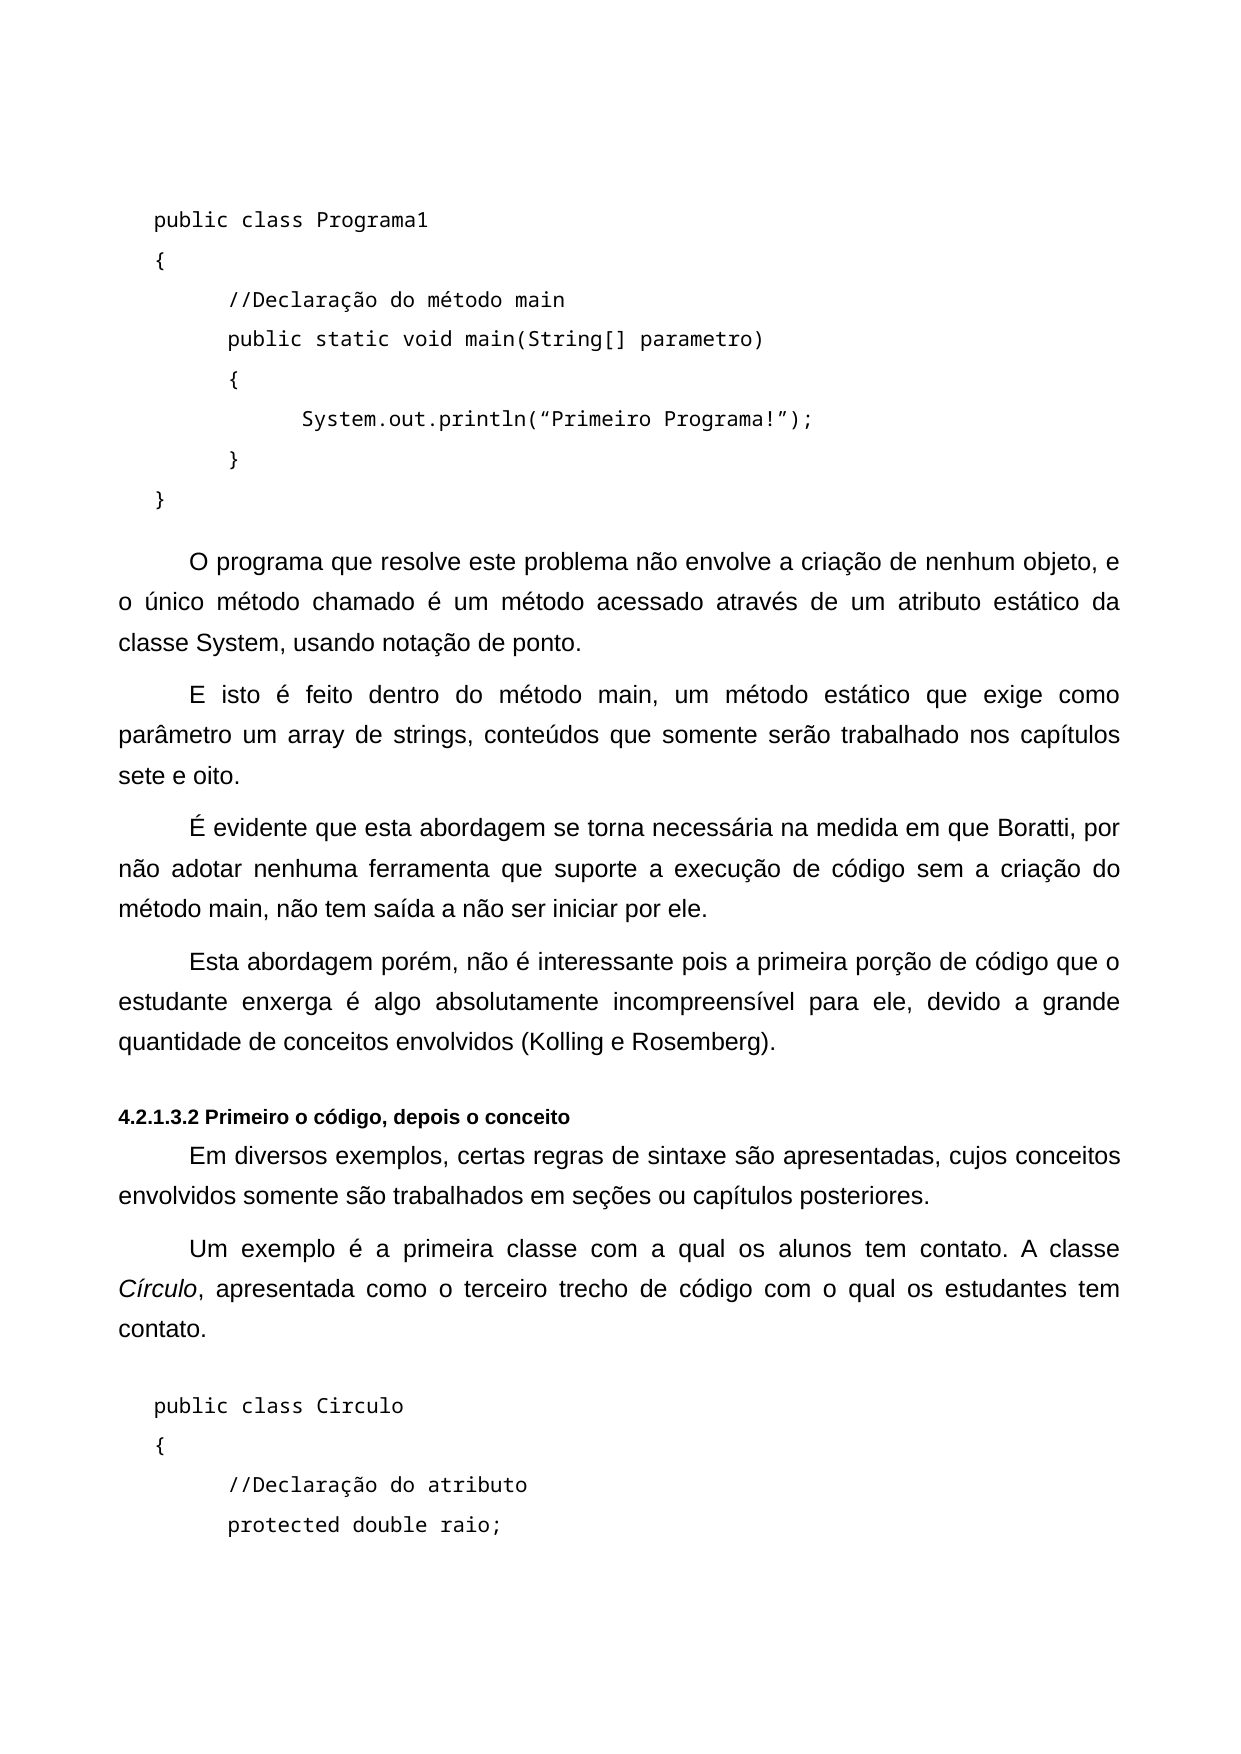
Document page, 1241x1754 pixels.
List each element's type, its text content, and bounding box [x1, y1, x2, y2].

text E isto é feito dentro do método main, um método estático que exige como parâmetro um array de strings, conteúdos que somente serão trabalhado nos capítulos sete e oito. [118, 680, 1122, 789]
text É evidente que esta abordagem se torna necessária na medida em que Boratti, por não adotar nenhuma ferramenta que suporte a execução de código sem a criação do método main, não tem saída a não ser iniciar por ele. [118, 813, 1122, 923]
subtitle 4.2.1.3.2 Primeiro o código, depois o conceito [118, 1105, 1122, 1129]
text Esta abordagem porém, não é interessante pois a primeira porção de código que o estudante enxerga é algo absolutamente incompreensível para ele, devido a grande quantidade de conceitos envolvidos (Kolling e Rosemberg). [118, 947, 1122, 1056]
text O programa que resolve este problema não envolve a criação de nenhum objeto, e o único método chamado é um método acessado através de um atributo estático da classe System, usando notação de ponto. [118, 547, 1122, 656]
text Em diversos exemplos, certas regras de sintaxe são apresentadas, cujos conceitos envolvidos somente são trabalhados em seções ou capítulos posteriores. [118, 1141, 1122, 1210]
text Um exemplo é a primeira classe com a qual os alunos tem contato. A classe Círculo, apresentada como o terceiro trecho de código com o qual os estudantes tem contato. [118, 1234, 1122, 1343]
text public class Circulo { //Declaração do atributo protected double raio; [153, 1391, 1122, 1539]
text public class Programa1 { //Declaração do método main public static void main(String[] parametro) { System.out.println(“Primeiro Programa!”); } } [153, 205, 1122, 512]
